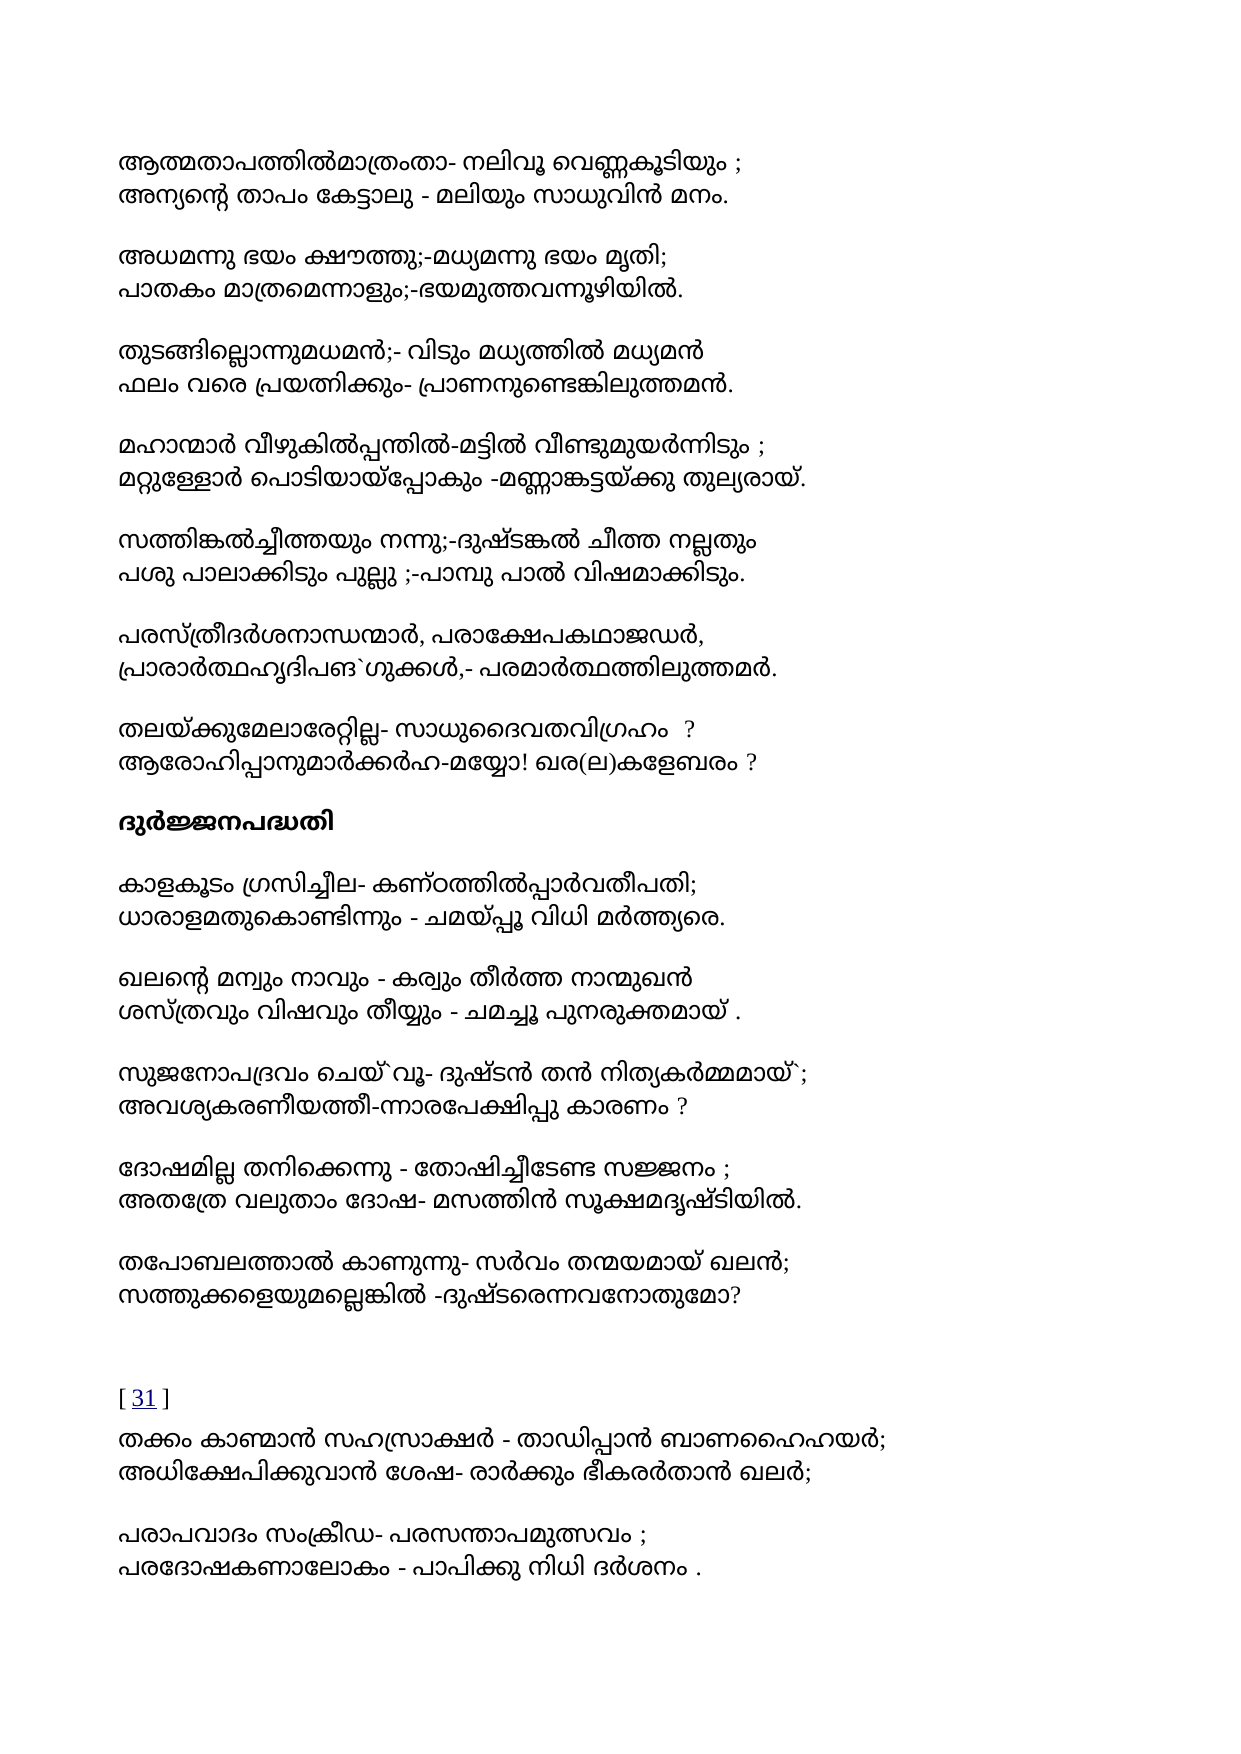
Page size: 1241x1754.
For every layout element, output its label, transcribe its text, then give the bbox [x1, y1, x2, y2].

text [ 31 ] [118, 1383, 1122, 1412]
text തക്കം കാണ്മാൻ സഹസ്രാക്ഷർ - താഡിപ്പാൻ ബാണഹൈഹയർ; അധിക്ഷേപിക്കുവാൻ ശേഷ- രാർക്കും ഭീകരർതാൻ ഖലർ; പരാപവാദം സം‌‌‌‌‌‌‌‌‌‌‌‌‌‌‌‌‌‌ക്രീഡ- പരസന്താപമുത്സവം ; പരദോഷകണാലോകം - പാപിക്കു നിധി ദർശനം . [118, 1424, 1122, 1613]
text ആത്മതാപത്തിൽമാത്രംതാ- നലിവൂ വെണ്ണകൂടിയും ; അന്യന്റെ താപം കേട്ടാലു - മലിയും സാധുവിൻ മനം. അധമന്നു ഭയം ക്ഷൗത്തു;-മധ്യമന്നു ഭയം മൃതി; പാതകം മാത്രമെന്നാളും;-ഭയമുത്തവന്നൂഴിയിൽ. തുടങ്ങില്ലൊന്നുമധമൻ;- വിടും മധ്യത്തിൽ മധ്യമൻ ഫലം വരെ പ്രയത്നിക്കും- പ്രാണനുണ്ടെങ്കിലുത്തമൻ. മഹാന്മാർ വീഴുകിൽപ്പന്തിൽ-മട്ടിൽ വീണ്ടുമുയർന്നിടും ; മറ്റുള്ളോർ പൊടിയായ്പ്പോകും -മണ്ണാങ്കട്ടയ്ക്കു തുല്യരായ്. സത്തിങ്കൽച്ചീത്തയും നന്നു;-ദുഷ്ടങ്കൽ ചീത്ത നല്ലതും പശു പാലാക്കിടും പുല്ലു ;-പാമ്പു പാൽ വിഷമാക്കിടും. പരസ്ത്രീദർശനാന്ധന്മാർ, പരാക്ഷേപകഥാജഡർ, പ്രാരാർത്ഥഹൃദിപങ`ഗുക്കൾ,- പരമാർത്ഥത്തിലുത്തമർ. തലയ്ക്കുമേലാരേറ്റില്ല- സാധുദൈവതവിഗ്രഹം ? ആരോഹിപ്പാനുമാർക്കർഹ-മയ്യോ! ഖര(ല)കളേബരം ? ദുർജ്ജനപദ്ധതി കാളകൂടം ഗ്രസിച്ചീല- കണ്ഠത്തിൽപ്പാർവതീപതി; ധാരാളമതുകൊണ്ടിന്നും - ചമയ്പ്പൂ വിധി മർത്ത്യരെ. ഖലന്റെ മന്വും നാവും - കര്വും തീർത്ത നാന്മുഖൻ ശസ്ത്രവും വിഷവും തീയ്യും - ചമച്ചൂ പുനരുക്തമായ് . സുജനോപദ്രവം ചെയ്`വൂ- ദുഷ്ടൻ തൻ നിത്യകർമ്മമായ്`; അവശ്യകരണീയത്തീ-ന്നാരപേക്ഷിപ്പു കാരണം ? ദോഷമില്ല തനിക്കെന്നു - തോഷിച്ചീടേണ്ട സജ്ജനം ; അതത്രേ വലുതാം ദോഷ- മസത്തിൻ സൂക്ഷമദൃഷ്ടിയിൽ. തപോബലത്താൽ കാണുന്നു- സർവം തന്മയമായ് ഖലൻ; സത്തുക്കളെയുമല്ലെങ്കിൽ -ദുഷ്ടരെന്നവനോതുമോ? [118, 118, 1122, 1342]
